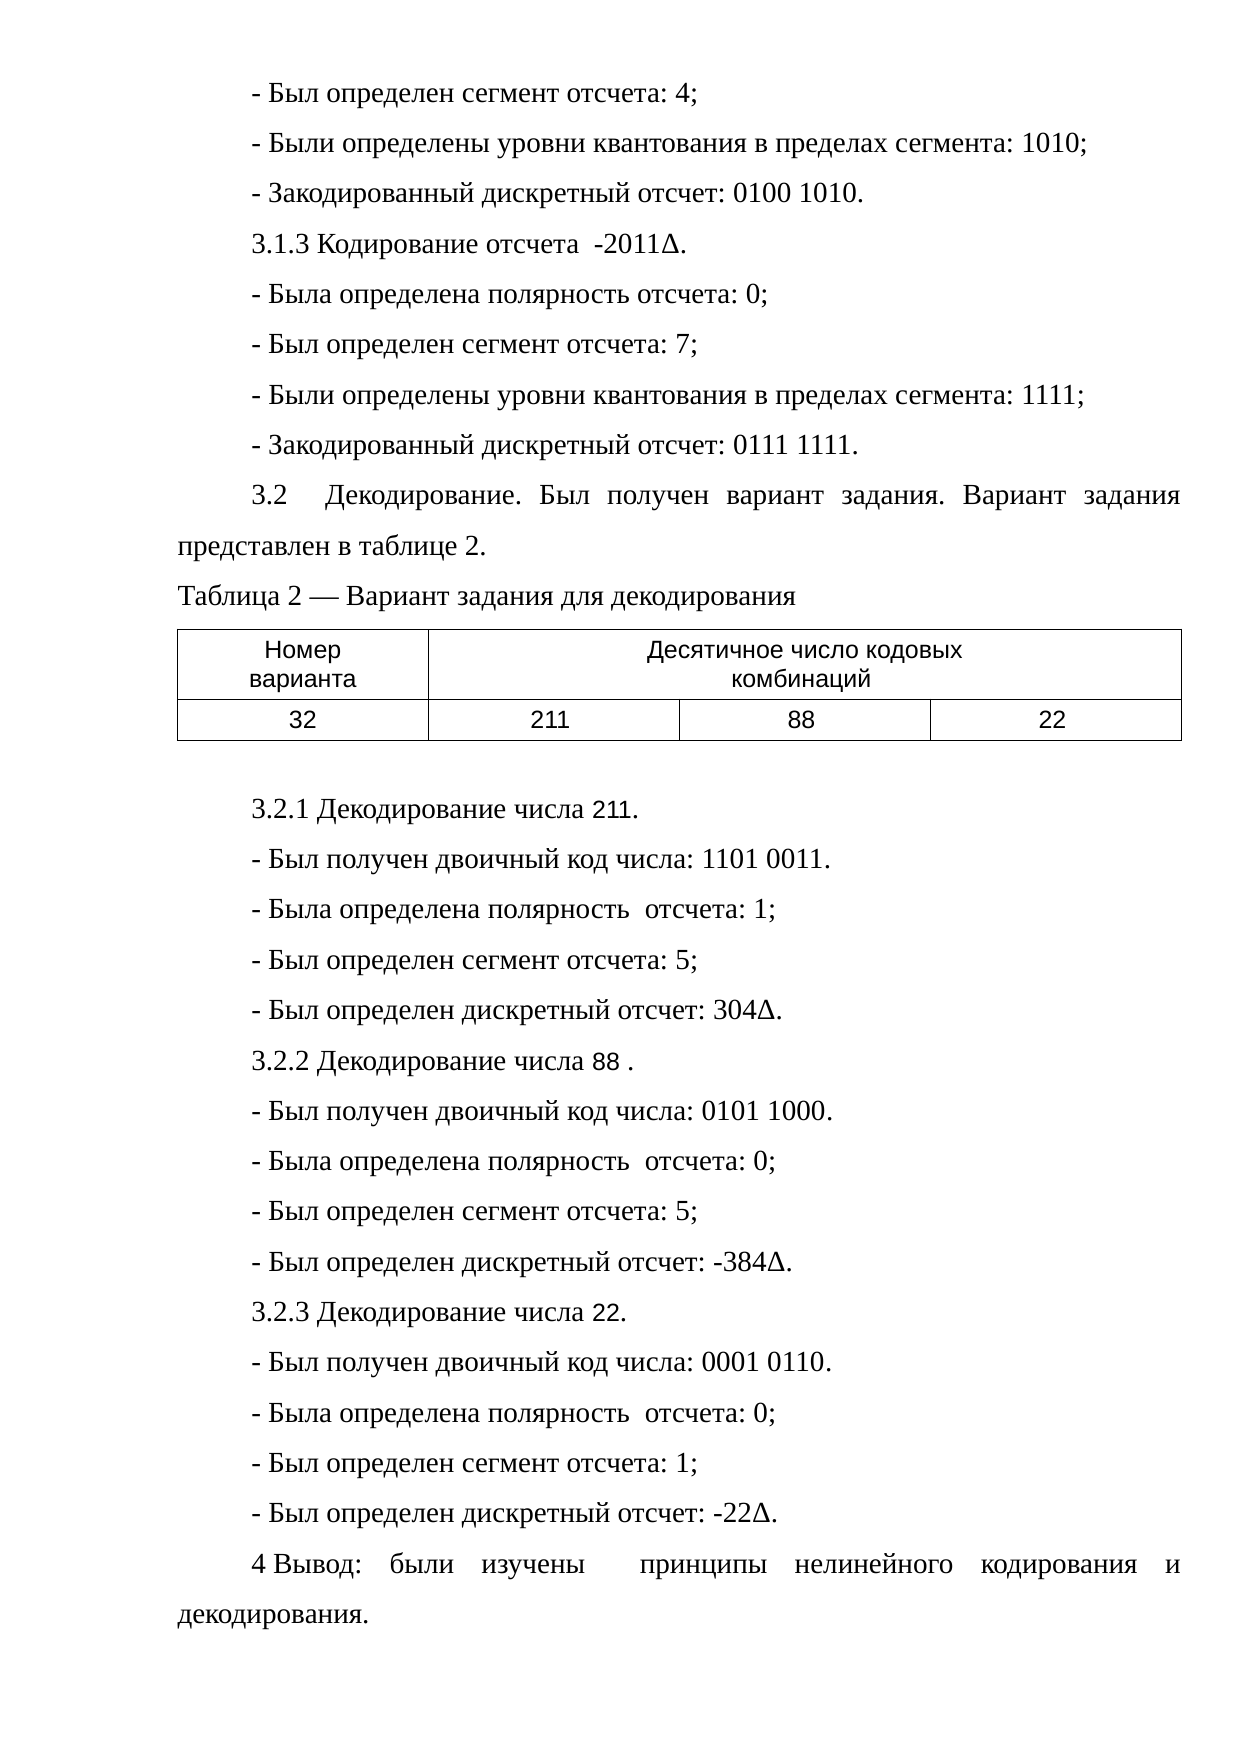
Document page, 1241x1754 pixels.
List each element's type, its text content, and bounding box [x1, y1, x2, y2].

text - Был определен сегмент отсчета: 5; [177, 942, 1181, 976]
text - Была определена полярность отсчета: 1; [177, 892, 1181, 925]
text - Был определен дискретный отсчет: -22Δ. [177, 1495, 1181, 1529]
text - Была определена полярность отсчета: 0; [177, 1143, 1181, 1177]
text - Был определен сегмент отсчета: 1; [177, 1445, 1181, 1479]
list Кодирование отсчета -2011Δ. [177, 226, 1181, 259]
text - Был определен сегмент отсчета: 7; [177, 327, 1181, 360]
text - Была определена полярность отсчета: 0; [177, 276, 1181, 310]
text Таблица 2 — Вариант задания для декодирования [177, 578, 1181, 612]
text - Была определена полярность отсчета: 0; [177, 1395, 1181, 1428]
table_header Номер варианта [178, 630, 428, 698]
text - Был определен дискретный отсчет: 304Δ. [177, 992, 1181, 1026]
table_cell 88 [680, 700, 930, 740]
text - Был определен дискретный отсчет: -384Δ. [177, 1244, 1181, 1277]
table_cell 211 [429, 700, 679, 740]
text - Были определены уровни квантования в пределах сегмента: 1111; [177, 377, 1181, 410]
text - Был определен сегмент отсчета: 4; [177, 75, 1181, 108]
table_header Десятичное число кодовых комбинаций [429, 630, 1181, 698]
table_cell 22 [931, 700, 1181, 740]
list Декодирование числа 88 . - Был получен двоичный код числа: 0101 1000. [177, 1043, 1181, 1126]
text - Закодированный дискретный отсчет: 0100 1010. [177, 176, 1181, 209]
list Декодирование числа 211. - Был получен двоичный код числа: 1101 0011. [177, 791, 1181, 875]
text - Закодированный дискретный отсчет: 0111 1111. [177, 427, 1181, 461]
table_cell 32 [178, 700, 428, 740]
list Вывод: были изучены принципы нелинейного кодирования и декодирования. [177, 1546, 1181, 1629]
text - Был определен сегмент отсчета: 5; [177, 1193, 1181, 1227]
list Декодирование числа 22. - Был получен двоичный код числа: 0001 0110. [177, 1294, 1181, 1378]
list Декодирование. Был получен вариант задания. Вариант задания представлен в таблице 2. [177, 477, 1181, 561]
text - Были определены уровни квантования в пределах сегмента: 1010; [177, 125, 1181, 159]
